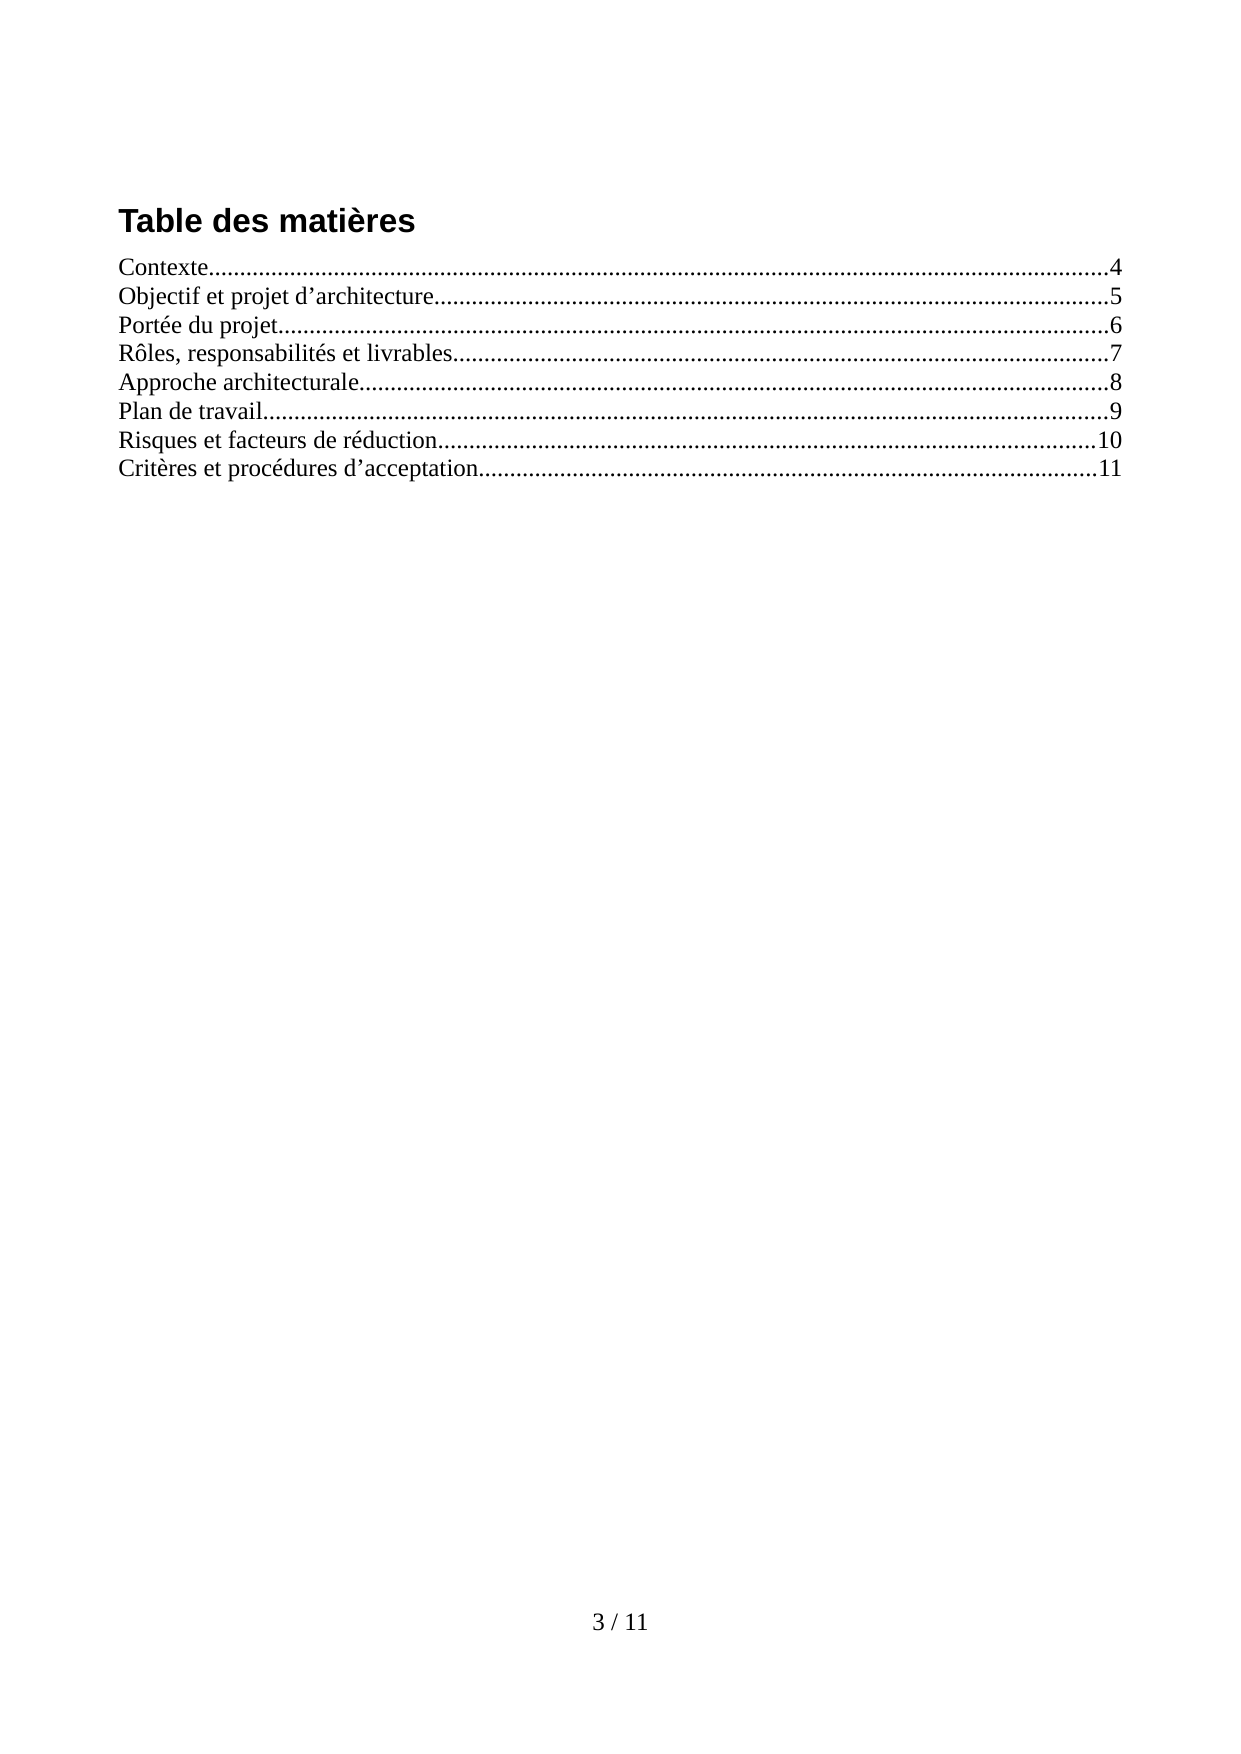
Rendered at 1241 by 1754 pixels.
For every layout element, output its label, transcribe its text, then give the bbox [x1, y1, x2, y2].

subtitle Table des matières [118, 201, 1122, 240]
text Rôles, responsabilités et livrables 7 [118, 338, 1122, 367]
text Approche architecturale 8 [118, 367, 1122, 396]
text Objectif et projet d’architecture 5 [118, 281, 1122, 310]
text Plan de travail 9 [118, 396, 1122, 425]
text Risques et facteurs de réduction 10 [118, 425, 1122, 453]
text Portée du projet 6 [118, 310, 1122, 338]
text Contexte 4 [118, 252, 1122, 281]
text Critères et procédures d’acceptation 11 [118, 453, 1122, 482]
